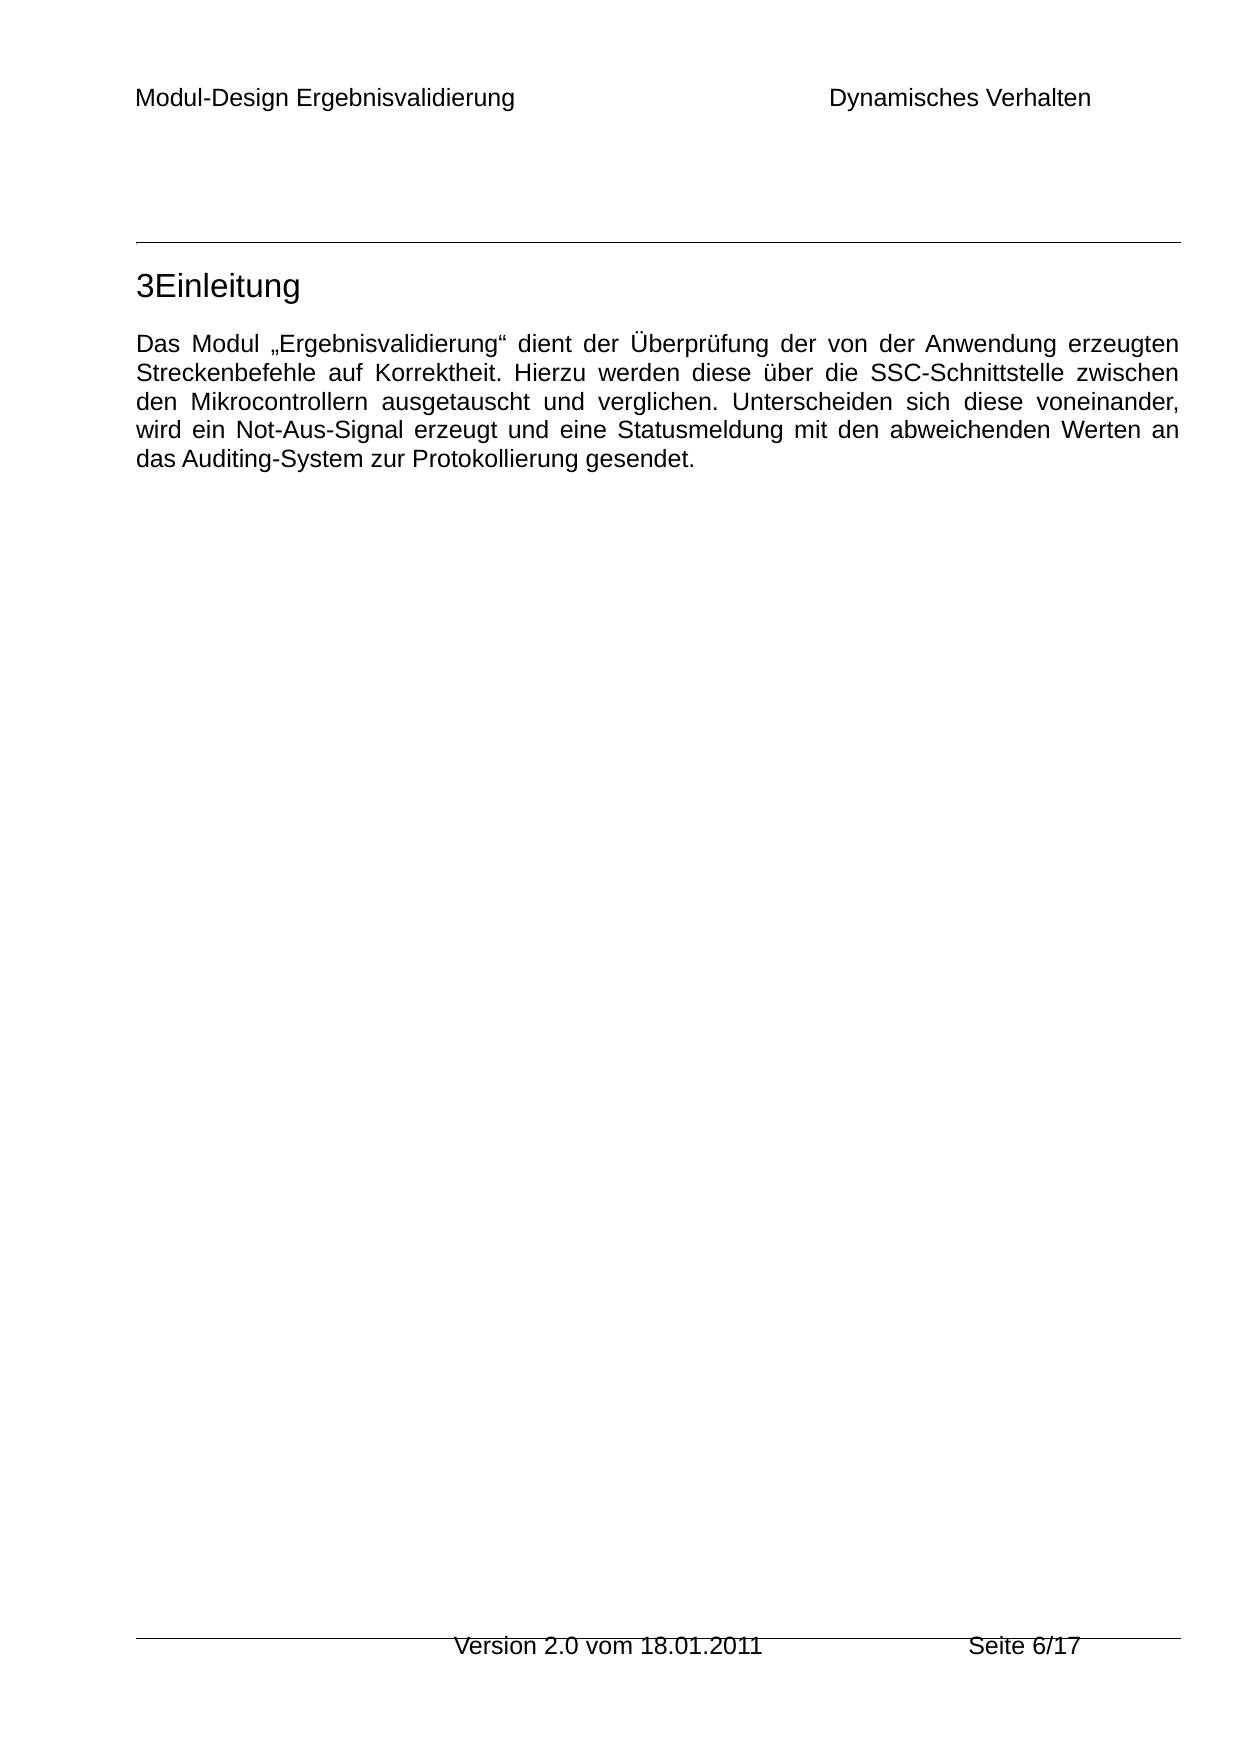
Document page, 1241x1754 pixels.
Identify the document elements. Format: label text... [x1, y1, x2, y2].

subtitle Einleitung [136, 266, 1181, 304]
text Das Modul „Ergebnisvalidierung“ dient der Überprüfung der von der Anwendung erzeugten Streckenbefehle auf Korrektheit. Hierzu werden diese über die SSC-Schnittstelle zwischen den Mikrocontrollern ausgetauscht und verglichen. Unterscheiden sich diese voneinander, wird ein Not-Aus-Signal erzeugt und eine Statusmeldung mit den abweichenden Werten an das Auditing-System zur Protokollierung gesendet. [136, 329, 1181, 473]
